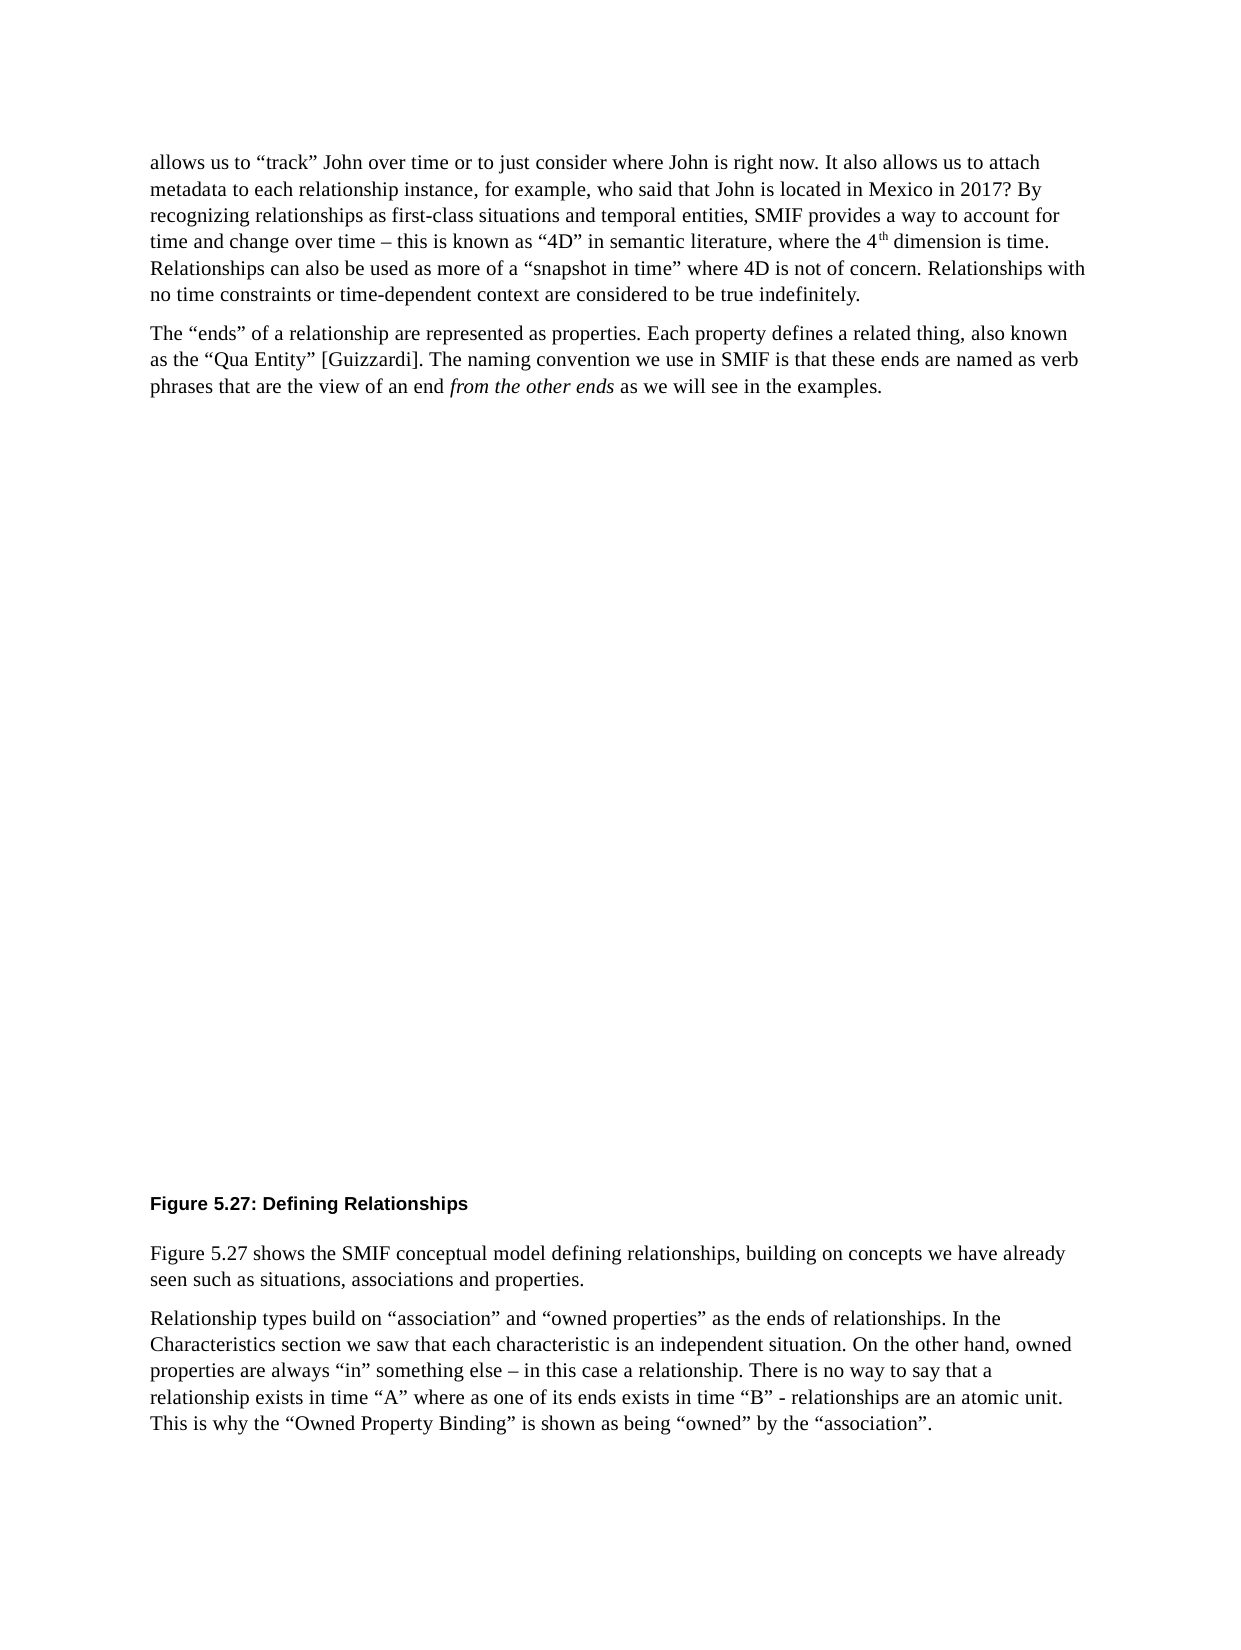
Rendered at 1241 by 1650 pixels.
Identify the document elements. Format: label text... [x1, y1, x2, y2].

text allows us to “track” John over time or to just consider where John is right now. It also allows us to attach metadata to each relationship instance, for example, who said that John is located in Mexico in 2017? By recognizing relationships as first-class situations and temporal entities, SMIF provides a way to account for time and change over time – this is known as “4D” in semantic literature, where the 4th dimension is time. Relationships can also be used as more of a “snapshot in time” where 4D is not of concern. Relationships with no time constraints or time-dependent context are considered to be true indefinitely. [150, 150, 1090, 306]
text Figure 5.27: Defining Relationships [150, 429, 1090, 1214]
text Relationship types build on “association” and “owned properties” as the ends of relationships. In the Characteristics section we saw that each characteristic is an independent situation. On the other hand, owned properties are always “in” something else – in this case a relationship. There is no way to say that a relationship exists in time “A” where as one of its ends exists in time “B” - relationships are an atomic unit. This is why the “Owned Property Binding” is shown as being “owned” by the “association”. [150, 1305, 1090, 1435]
text The “ends” of a relationship are represented as properties. Each property defines a related thing, also known as the “Qua Entity” [Guizzardi]. The naming convention we use in SMIF is that these ends are named as verb phrases that are the view of an end from the other ends as we will see in the examples. [150, 321, 1090, 397]
text Figure 5.27 shows the SMIF conceptual model defining relationships, building on concepts we have already seen such as situations, associations and properties. [150, 1214, 1090, 1291]
text [150, 412, 1090, 429]
